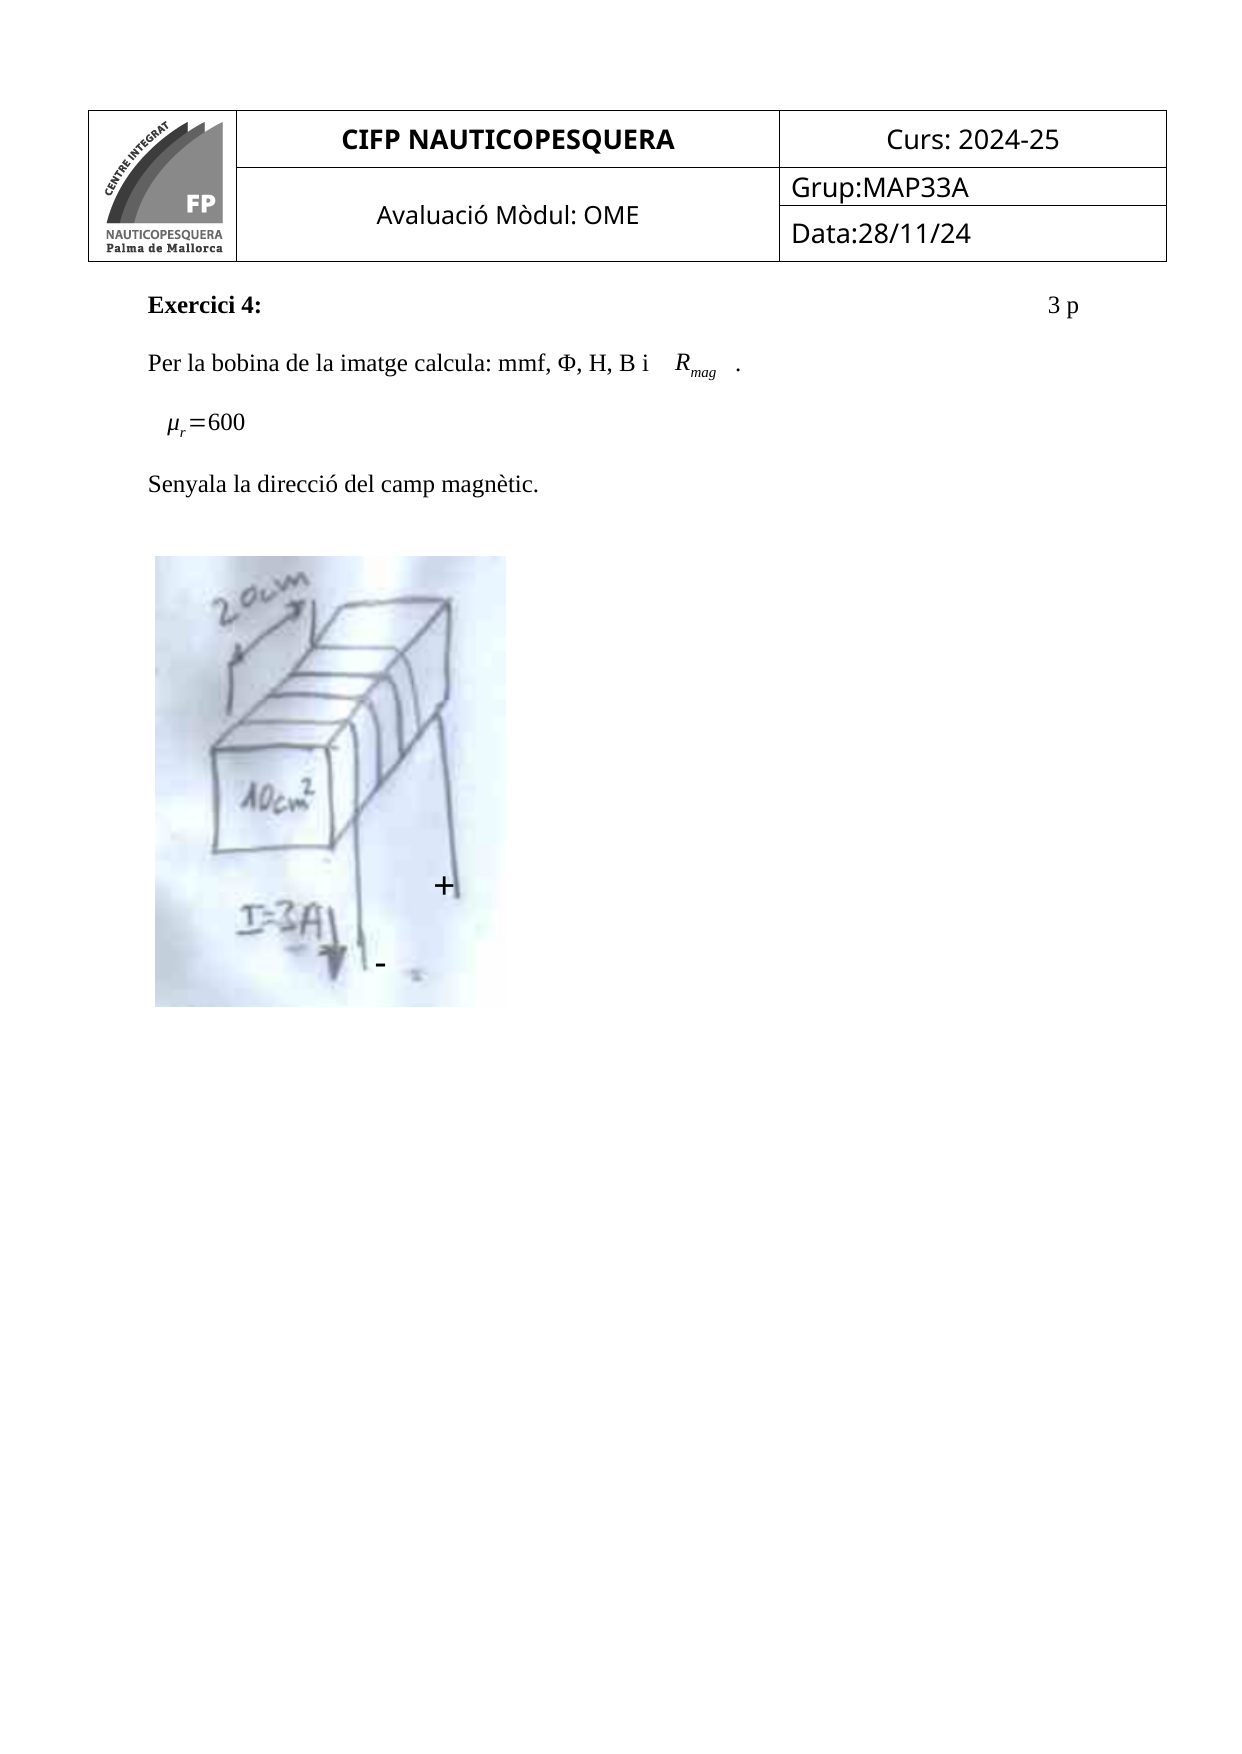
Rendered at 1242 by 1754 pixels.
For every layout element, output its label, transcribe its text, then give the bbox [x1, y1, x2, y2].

picture [100, 111, 229, 260]
picture [155, 556, 506, 1007]
text Per la bobina de la imatge calcula: mmf, Φ, H, B i . [148, 348, 1094, 380]
text Senyala la direcció del camp magnètic. [148, 469, 1094, 498]
text Exercici 4: 3 p [148, 290, 1094, 319]
